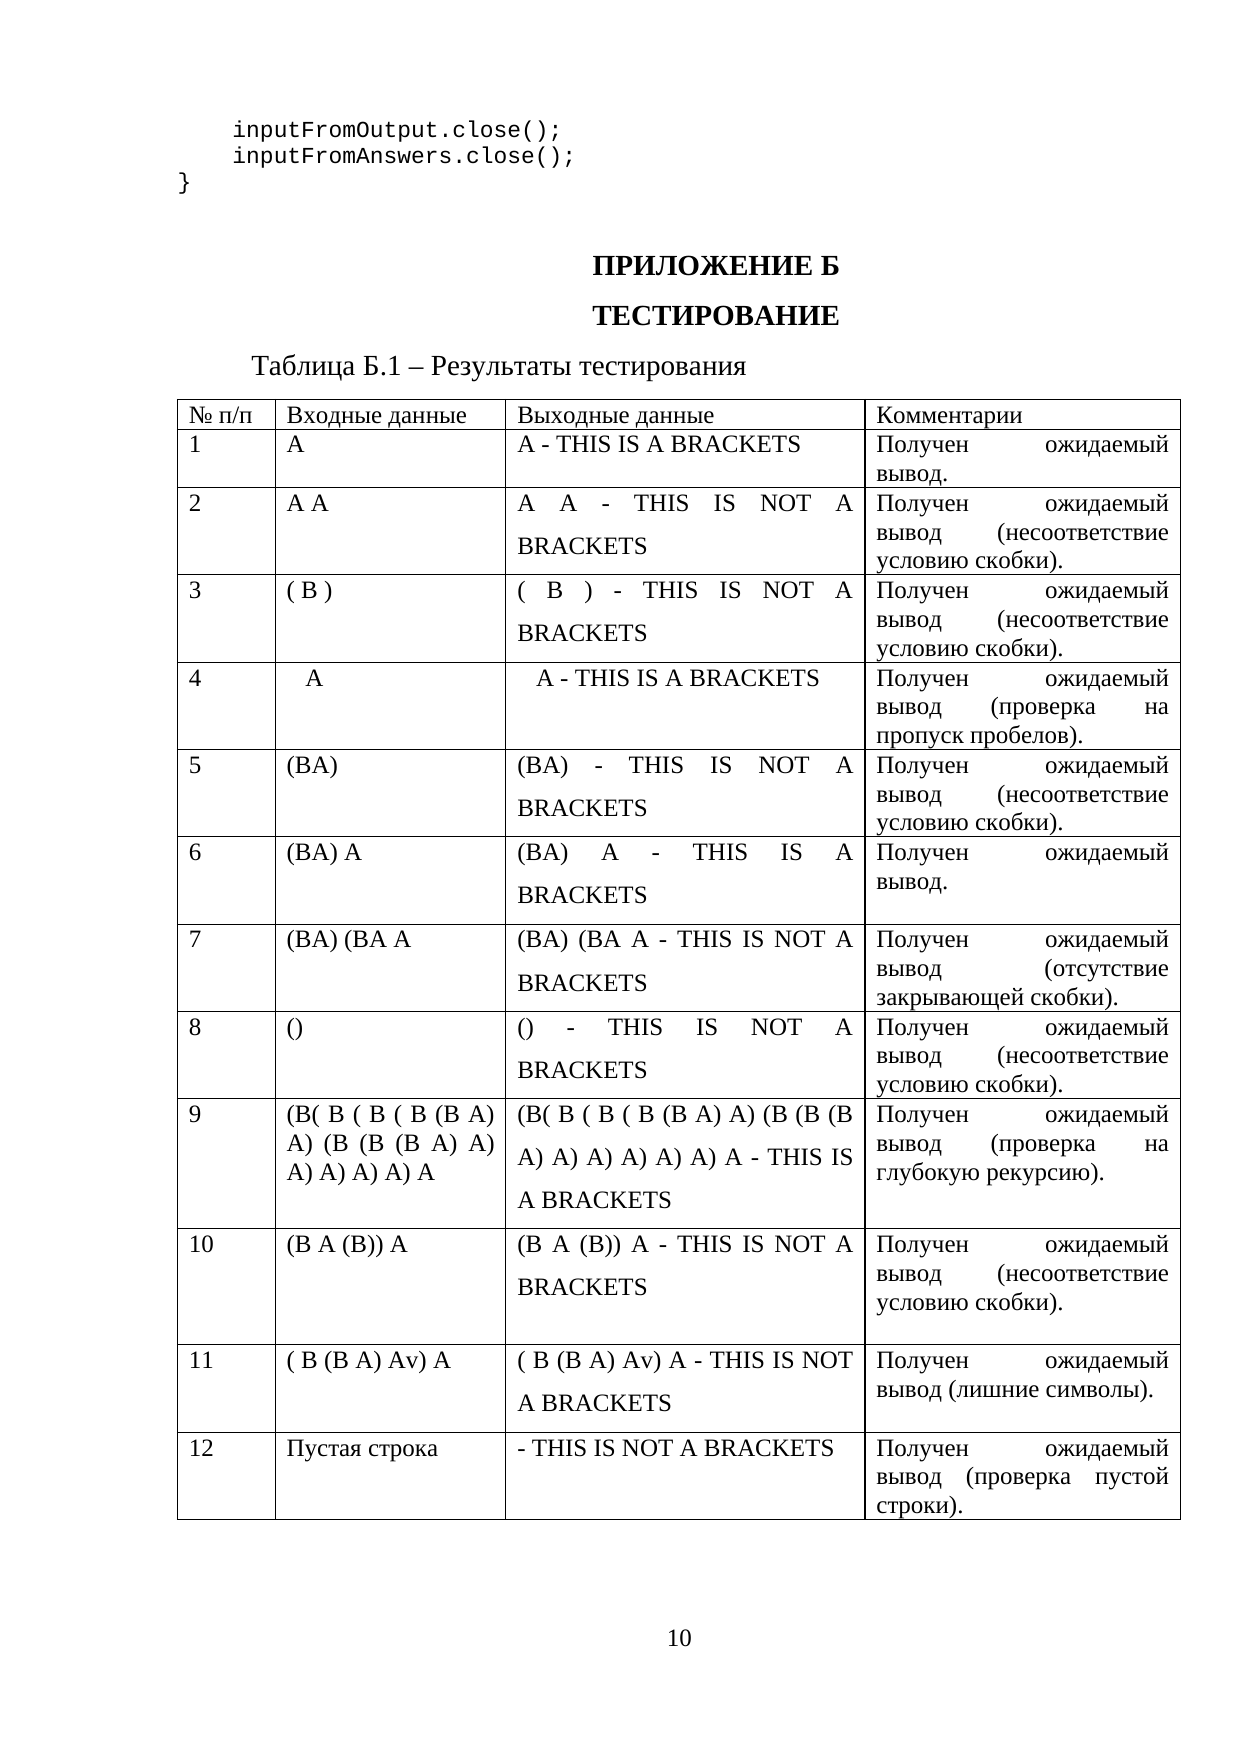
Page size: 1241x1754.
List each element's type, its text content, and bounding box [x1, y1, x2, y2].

table_cell Получен ожидаемый вывод (несоответствие условию скобки). [866, 575, 1180, 662]
table_cell 10 [178, 1229, 275, 1344]
table_header Комментарии [866, 400, 1180, 428]
table_cell ( B ) [276, 575, 505, 662]
table_cell (B( B ( B ( B (B A) A) (B (B (B A) A) A) A) A) A) A - THIS IS A BRACKETS [506, 1099, 864, 1228]
text inputFromAnswers.close(); [177, 144, 1181, 170]
table_cell (B A (B)) A [276, 1229, 505, 1344]
table_cell Получен ожидаемый вывод (отсутствие закрывающей скобки). [866, 925, 1180, 1011]
text inputFromOutput.close(); [177, 118, 1181, 144]
table_cell Получен ожидаемый вывод (лишние символы). [866, 1345, 1180, 1432]
table_cell 3 [178, 575, 275, 662]
table_cell (BA) A [276, 837, 505, 923]
table_cell (BA) - THIS IS NOT A BRACKETS [506, 750, 864, 836]
table_cell (BA) A - THIS IS A BRACKETS [506, 837, 864, 923]
table_cell Получен ожидаемый вывод (проверка на пропуск пробелов). [866, 663, 1180, 749]
table_header Входные данные [276, 400, 505, 428]
table_cell (BA) (BA A - THIS IS NOT A BRACKETS [506, 925, 864, 1011]
table_cell 7 [178, 925, 275, 1011]
table_cell 9 [178, 1099, 275, 1228]
table_cell 2 [178, 488, 275, 574]
table_header № п/п [178, 400, 275, 428]
table_cell (BA) [276, 750, 505, 836]
table_cell Получен ожидаемый вывод (несоответствие условию скобки). [866, 750, 1180, 836]
table_cell () [276, 1012, 505, 1098]
table_cell - THIS IS NOT A BRACKETS [506, 1433, 864, 1519]
table_cell Пустая строка [276, 1433, 505, 1519]
table_cell 8 [178, 1012, 275, 1098]
table_cell ( B (B A) Av) A [276, 1345, 505, 1432]
text ПРИЛОЖЕНИЕ Б [177, 248, 1181, 281]
table_cell ( B ) - THIS IS NOT A BRACKETS [506, 575, 864, 662]
table_cell (B( B ( B ( B (B A) A) (B (B (B A) A) A) A) A) A) A [276, 1099, 505, 1228]
table_cell 4 [178, 663, 275, 749]
table_cell A [276, 663, 505, 749]
table_cell A A [276, 488, 505, 574]
table_cell Получен ожидаемый вывод (проверка на глубокую рекурсию). [866, 1099, 1180, 1228]
table_cell A - THIS IS A BRACKETS [506, 430, 864, 487]
text } [177, 170, 1181, 196]
table_header Выходные данные [506, 400, 864, 428]
table_cell (B A (B)) A - THIS IS NOT A BRACKETS [506, 1229, 864, 1344]
table_cell ( B (B A) Av) A - THIS IS NOT A BRACKETS [506, 1345, 864, 1432]
table_cell Получен ожидаемый вывод (несоответствие условию скобки). [866, 488, 1180, 574]
text Таблица Б.1 – Результаты тестирования [177, 348, 1181, 382]
table_cell A [276, 430, 505, 487]
table_cell 11 [178, 1345, 275, 1432]
table_cell 1 [178, 430, 275, 487]
table_cell Получен ожидаемый вывод (несоответствие условию скобки). [866, 1229, 1180, 1344]
table_cell () - THIS IS NOT A BRACKETS [506, 1012, 864, 1098]
table_cell 6 [178, 837, 275, 923]
table_cell A - THIS IS A BRACKETS [506, 663, 864, 749]
table_cell (BA) (BA A [276, 925, 505, 1011]
table_cell Получен ожидаемый вывод (несоответствие условию скобки). [866, 1012, 1180, 1098]
table_cell Получен ожидаемый вывод (проверка пустой строки). [866, 1433, 1180, 1519]
table_cell A A - THIS IS NOT A BRACKETS [506, 488, 864, 574]
table_cell Получен ожидаемый вывод. [866, 430, 1180, 487]
text ТЕСТИРОВАНИЕ [177, 298, 1181, 332]
table_cell Получен ожидаемый вывод. [866, 837, 1180, 923]
table_cell 5 [178, 750, 275, 836]
table_cell 12 [178, 1433, 275, 1519]
